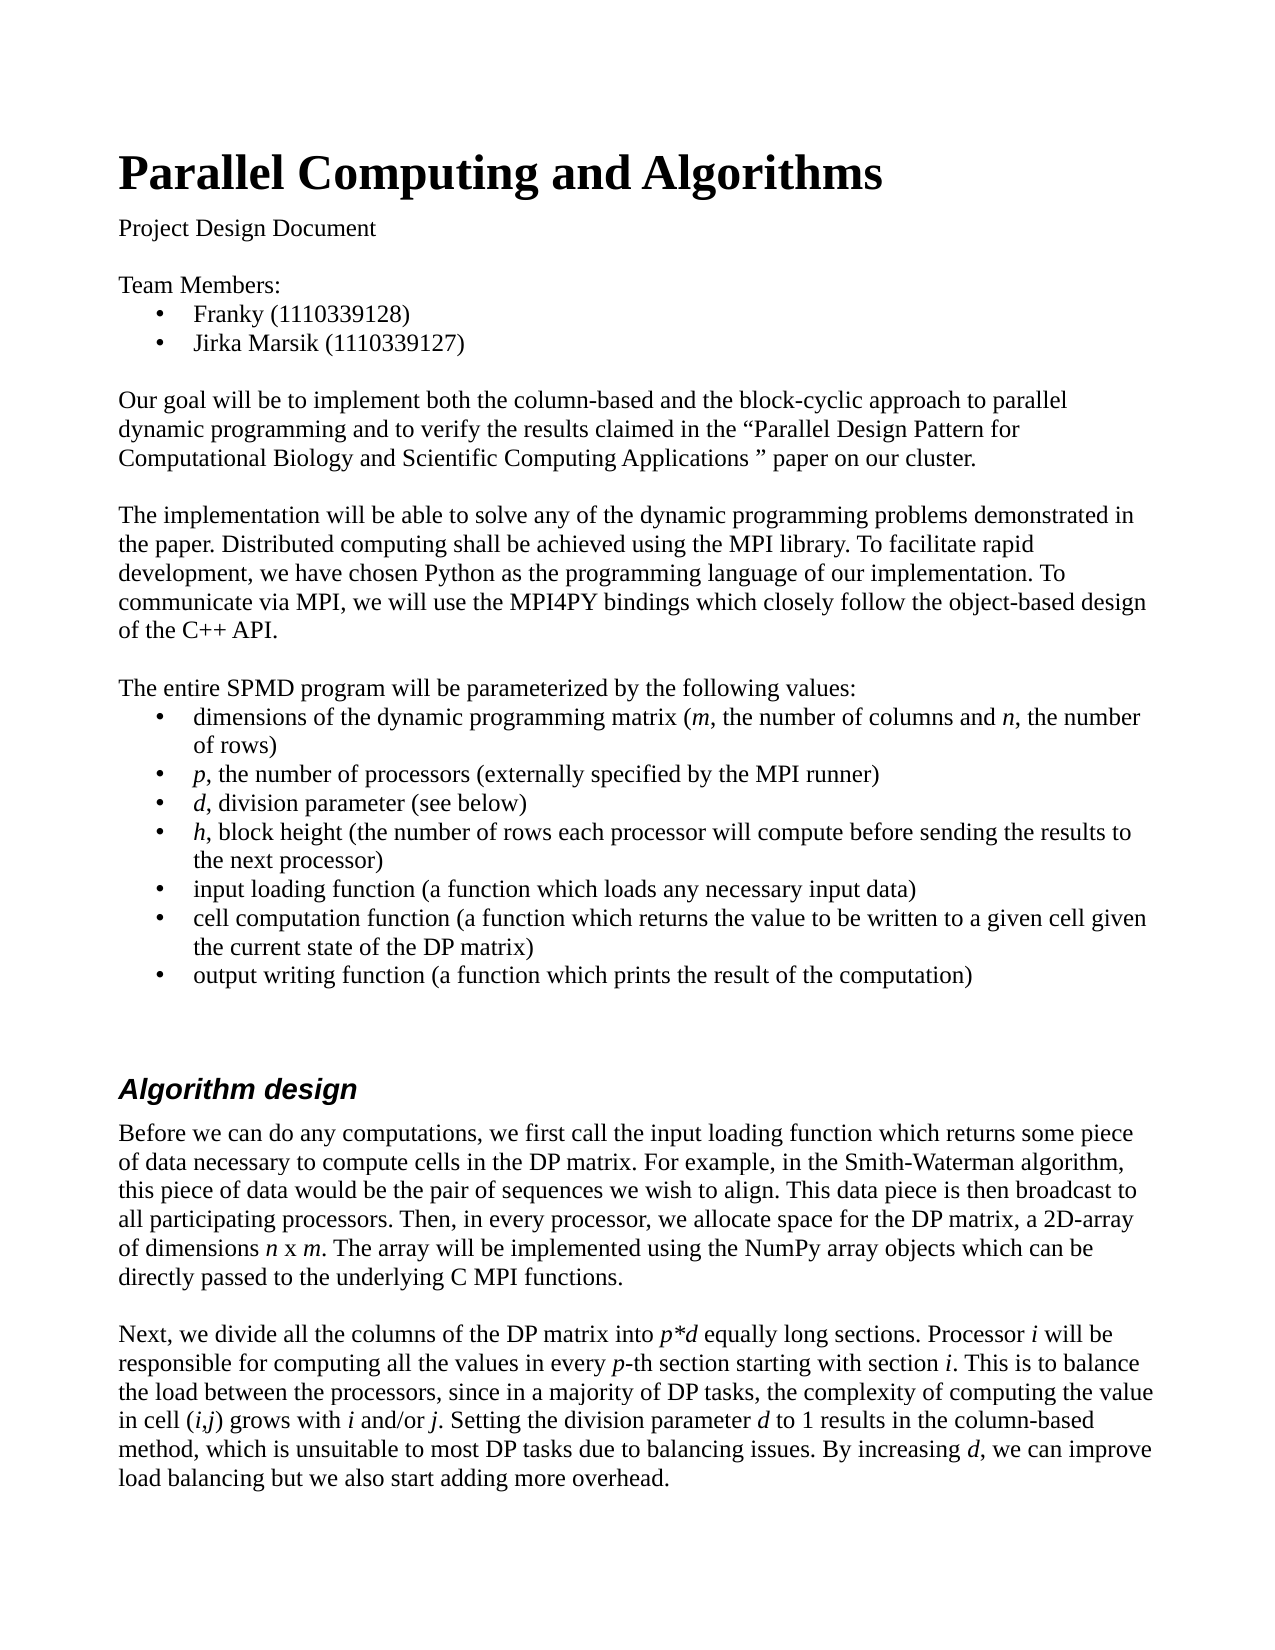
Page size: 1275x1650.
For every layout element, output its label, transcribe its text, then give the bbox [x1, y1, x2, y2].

list Next, we divide all the columns of the DP matrix into p*d equally long sections. Processor i will be responsible for computing all the values in every p-th section starting with section i. This is to balance the load between the processors, since in a majority of DP tasks, the complexity of computing the value in cell (i,j) grows with i and/or j. Setting the division parameter d to 1 results in the column-based method, which is unsuitable to most DP tasks due to balancing issues. By increasing d, we can improve load balancing but we also start adding more overhead. [118, 1319, 1157, 1492]
list h, block height (the number of rows each processor will compute before sending the results to the next processor) [156, 817, 1157, 874]
list p, the number of processors (externally specified by the MPI runner) [156, 759, 1157, 788]
list Franky (1110339128) [156, 299, 1157, 328]
list dimensions of the dynamic programming matrix (m, the number of columns and n, the number of rows) [156, 702, 1157, 759]
list The implementation will be able to solve any of the dynamic programming problems demonstrated in the paper. Distributed computing shall be achieved using the MPI library. To facilitate rapid development, we have chosen Python as the programming language of our implementation. To communicate via MPI, we will use the MPI4PY bindings which closely follow the object-based design of the C++ API. [118, 501, 1157, 644]
subtitle Parallel Computing and Algorithms [118, 143, 1157, 201]
list Our goal will be to implement both the column-based and the block-cyclic approach to parallel dynamic programming and to verify the results claimed in the “Parallel Design Pattern for Computational Biology and Scientific Computing Applications ” paper on our cluster. [118, 386, 1157, 472]
subtitle Algorithm design [118, 1072, 1157, 1105]
list Jirka Marsik (1110339127) [156, 328, 1157, 357]
text Project Design Document [118, 213, 1157, 242]
list The entire SPMD program will be parameterized by the following values: [118, 673, 1157, 702]
text Team Members: [118, 271, 1157, 299]
list d, division parameter (see below) [156, 788, 1157, 817]
list cell computation function (a function which returns the value to be written to a given cell given the current state of the DP matrix) [156, 903, 1157, 961]
list output writing function (a function which prints the result of the computation) [156, 961, 1157, 989]
list Before we can do any computations, we first call the input loading function which returns some piece of data necessary to compute cells in the DP matrix. For example, in the Smith-Waterman algorithm, this piece of data would be the pair of sequences we wish to align. This data piece is then broadcast to all participating processors. Then, in every processor, we allocate space for the DP matrix, a 2D-array of dimensions n x m. The array will be implemented using the NumPy array objects which can be directly passed to the underlying C MPI functions. [118, 1118, 1157, 1290]
list input loading function (a function which loads any necessary input data) [156, 874, 1157, 903]
